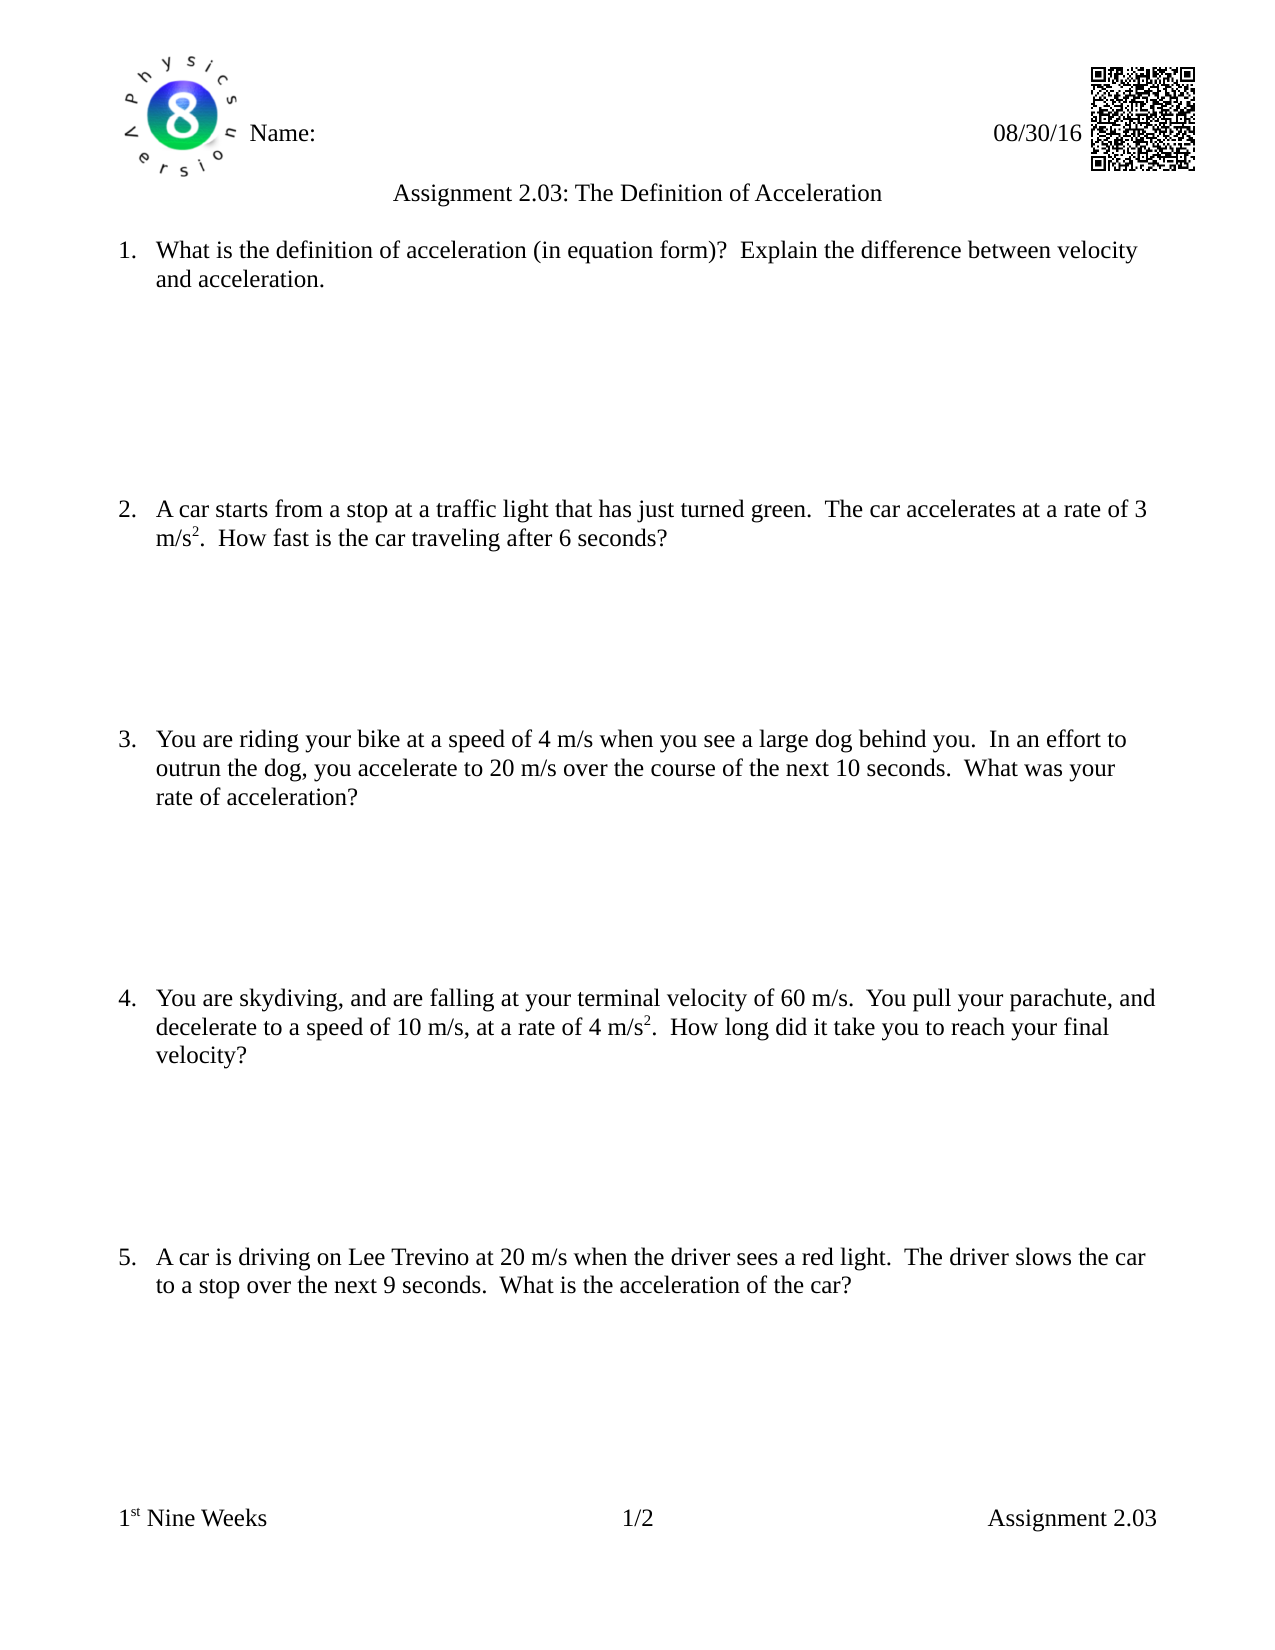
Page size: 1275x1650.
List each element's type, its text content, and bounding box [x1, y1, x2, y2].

picture [1082, 58, 1203, 179]
text Assignment 2.03: The Definition of Acceleration [118, 176, 1157, 207]
picture [124, 56, 237, 177]
list You are riding your bike at a speed of 4 m/s when you see a large dog behind you. In an effort to outrun the dog, you accelerate to 20 m/s over the course of the next 10 seconds. What was your rate of acceleration? [118, 724, 1157, 811]
list A car is driving on Lee Trevino at 20 m/s when the driver sees a red light. The driver slows the car to a stop over the next 9 seconds. What is the acceleration of the car? [118, 1242, 1157, 1299]
list You are skydiving, and are falling at your terminal velocity of 60 m/s. You pull your parachute, and decelerate to a speed of 10 m/s, at a rate of 4 m/s2. How long did it take you to reach your final velocity? [118, 983, 1157, 1069]
list What is the definition of acceleration (in equation form)? Explain the difference between velocity and acceleration. [118, 236, 1157, 293]
list A car starts from a stop at a traffic light that has just turned green. The car accelerates at a rate of 3 m/s2. How fast is the car traveling after 6 seconds? [118, 494, 1157, 552]
